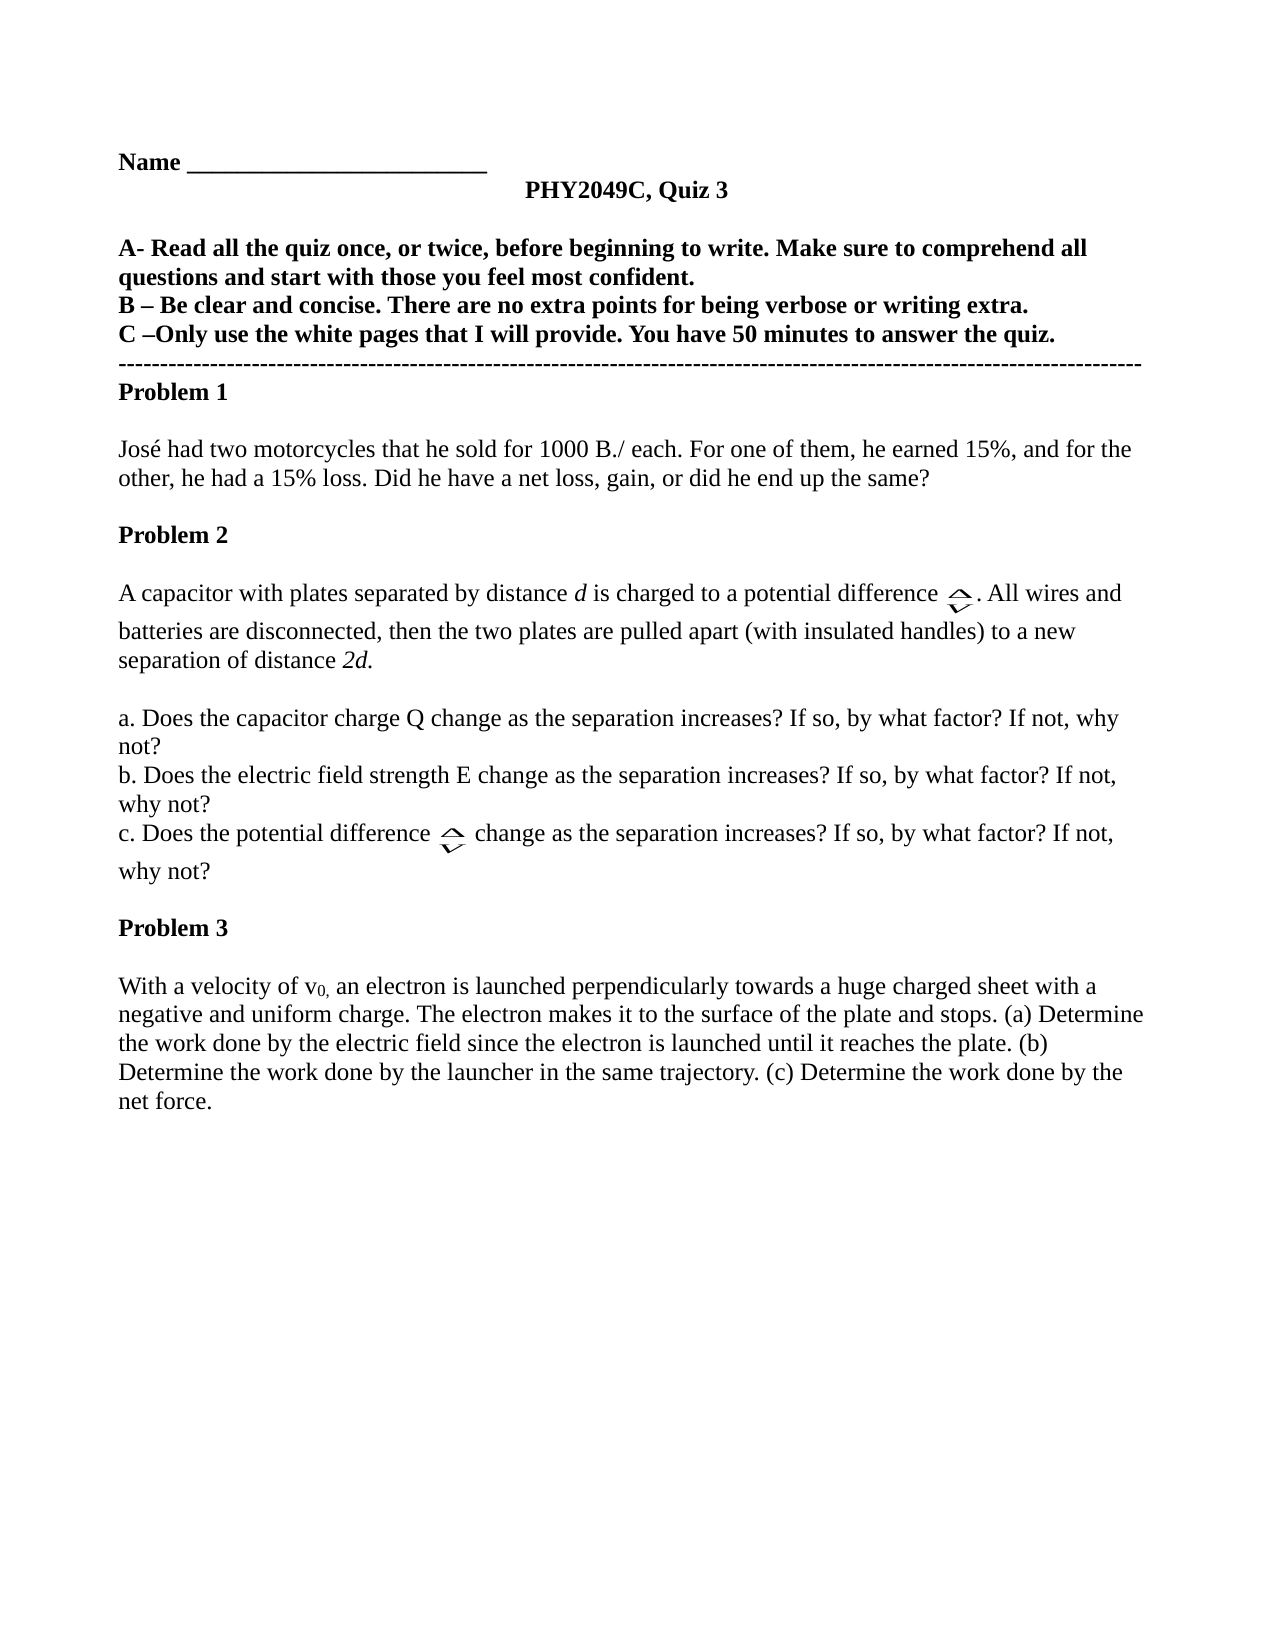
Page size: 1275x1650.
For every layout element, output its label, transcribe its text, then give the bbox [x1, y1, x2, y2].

text b. Does the electric field strength E change as the separation increases? If so, by what factor? If not, why not? [118, 760, 1157, 818]
text A capacitor with plates separated by distance d is charged to a potential difference . All wires and batteries are disconnected, then the two plates are pulled apart (with insulated handles) to a new separation of distance 2d. [118, 578, 1157, 674]
text PHY2049C, Quiz 3 [118, 176, 1157, 204]
text Problem 2 [118, 521, 1157, 549]
text Name ________________________ [118, 147, 1157, 176]
text --------------------------------------------------------------------------------------------------------------------------- [118, 348, 1157, 377]
text B – Be clear and concise. There are no extra points for being verbose or writing extra. [118, 291, 1157, 319]
text a. Does the capacitor charge Q change as the separation increases? If so, by what factor? If not, why not? [118, 703, 1157, 760]
text A- Read all the quiz once, or twice, before beginning to write. Make sure to comprehend all questions and start with those you feel most confident. [118, 233, 1157, 291]
text C –Only use the white pages that I will provide. You have 50 minutes to answer the quiz. [118, 319, 1157, 348]
text José had two motorcycles that he sold for 1000 B./ each. For one of them, he earned 15%, and for the other, he had a 15% loss. Did he have a net loss, gain, or did he end up the same? [118, 434, 1157, 492]
text Problem 1 [118, 377, 1157, 406]
text Problem 3 [118, 913, 1157, 942]
text c. Does the potential difference change as the separation increases? If so, by what factor? If not, why not? [118, 818, 1157, 884]
text With a velocity of v0, an electron is launched perpendicularly towards a huge charged sheet with a negative and uniform charge. The electron makes it to the surface of the plate and stops. (a) Determine the work done by the electric field since the electron is launched until it reaches the plate. (b) Determine the work done by the launcher in the same trajectory. (c) Determine the work done by the net force. [118, 971, 1157, 1114]
